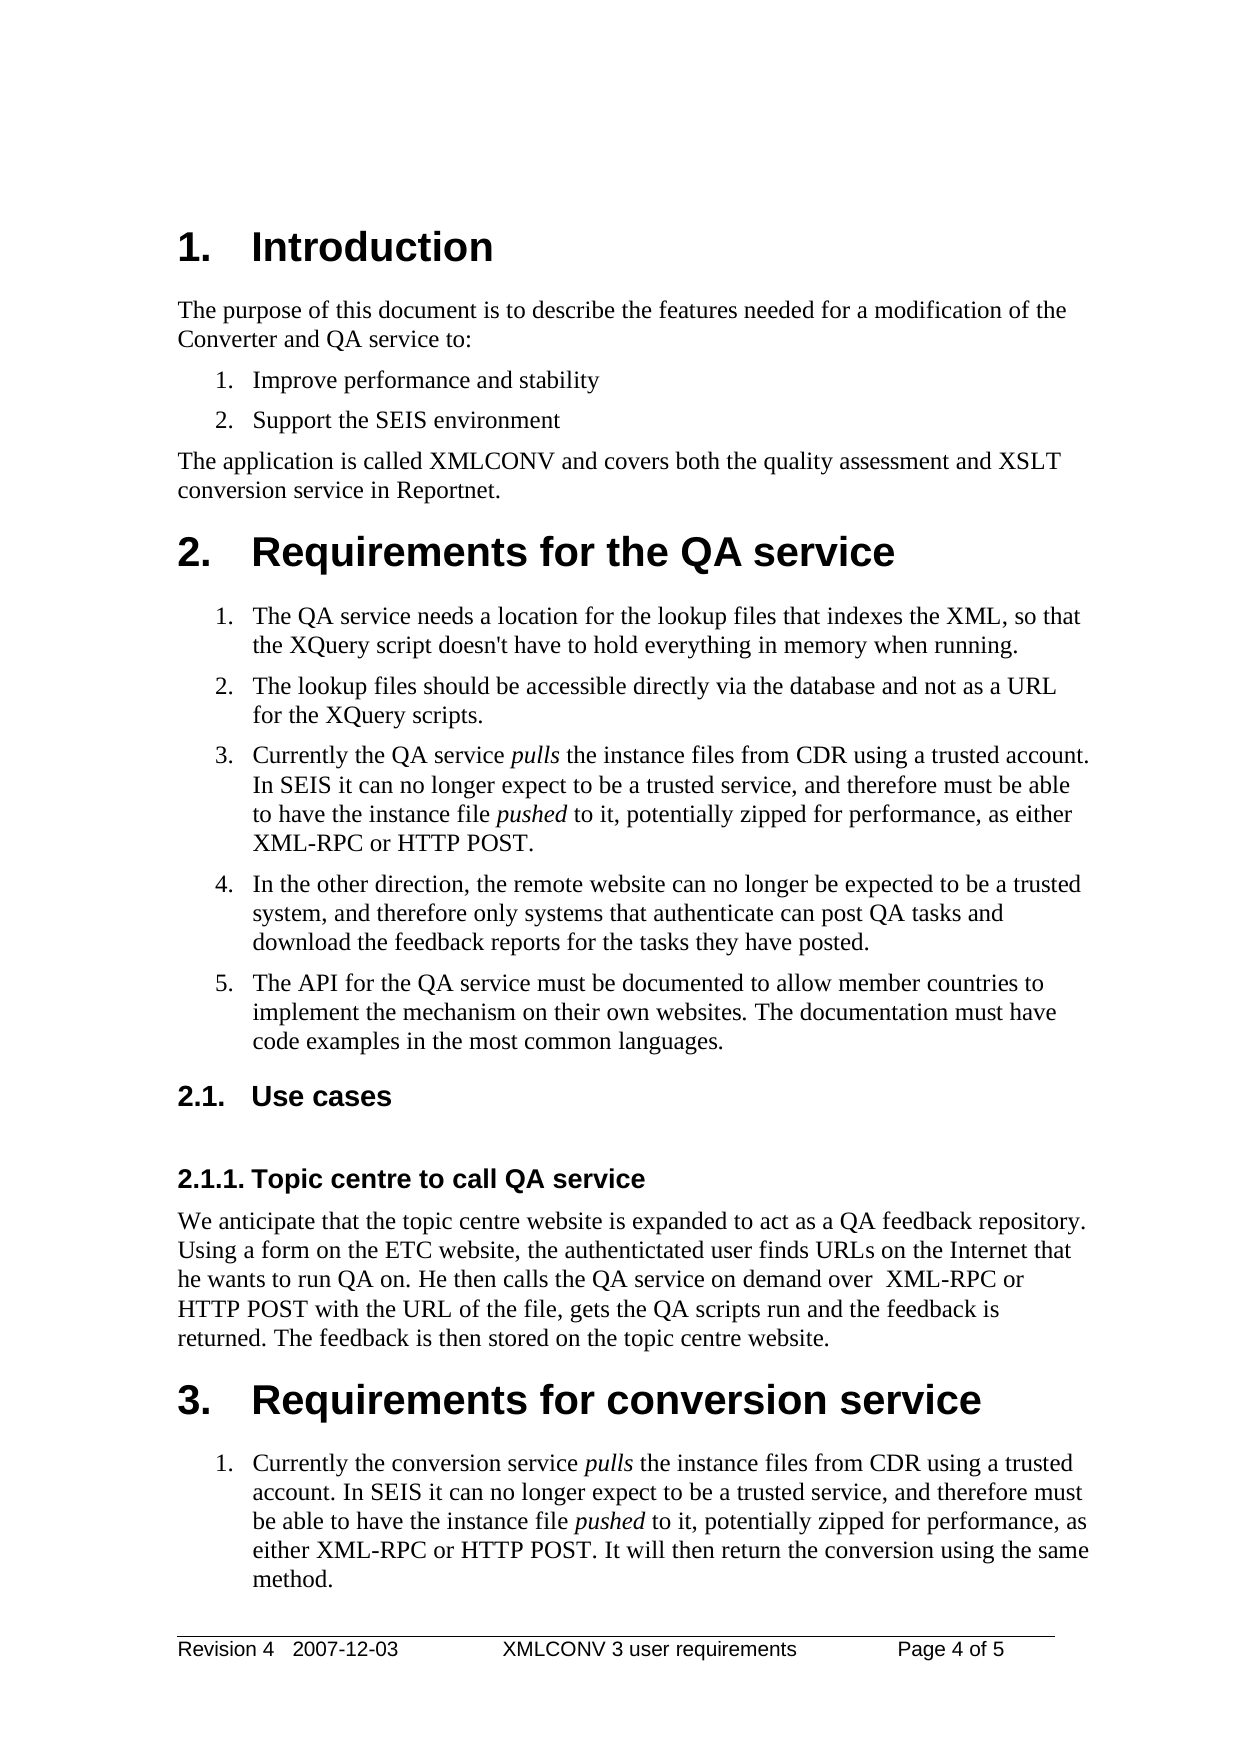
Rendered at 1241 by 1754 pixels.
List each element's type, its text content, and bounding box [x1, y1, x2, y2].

text The application is called XMLCONV and covers both the quality assessment and XSLT conversion service in Reportnet. [177, 446, 1092, 504]
subtitle Requirements for the QA service [177, 528, 1092, 576]
list The lookup files should be accessible directly via the database and not as a URL for the XQuery scripts. [215, 671, 1092, 729]
subtitle Topic centre to call QA service [177, 1163, 1092, 1194]
subtitle Introduction [177, 222, 1092, 270]
list Improve performance and stability [215, 364, 1092, 394]
list In the other direction, the remote website can no longer be expected to be a trusted system, and therefore only systems that authenticate can post QA tasks and download the feedback reports for the tasks they have posted. [215, 868, 1092, 956]
list Currently the QA service pulls the instance files from CDR using a trusted account. In SEIS it can no longer expect to be a trusted service, and therefore must be able to have the instance file pushed to it, potentially zipped for performance, as either XML-RPC or HTTP POST. [215, 740, 1092, 857]
list The QA service needs a location for the lookup files that indexes the XML, so that the XQuery script doesn't have to hold everything in memory when running. [215, 601, 1092, 659]
text The purpose of this document is to describe the features needed for a modification of the Converter and QA service to: [177, 295, 1092, 353]
list The API for the QA service must be documented to allow member countries to implement the mechanism on their own websites. The documentation must have code examples in the most common languages. [215, 967, 1092, 1054]
list Currently the conversion service pulls the instance files from CDR using a trusted account. In SEIS it can no longer expect to be a trusted service, and therefore must be able to have the instance file pushed to it, potentially zipped for performance, as either XML-RPC or HTTP POST. It will then return the conversion using the same method. [215, 1448, 1092, 1593]
subtitle Requirements for conversion service [177, 1375, 1092, 1423]
text We anticipate that the topic centre website is expanded to act as a QA feedback repository. Using a form on the ETC website, the authentictated user finds URLs on the Internet that he wants to run QA on. He then calls the QA service on demand over XML-RPC or HTTP POST with the URL of the file, gets the QA scripts run and the feedback is returned. The feedback is then stored on the topic centre website. [177, 1206, 1092, 1352]
subtitle Use cases [177, 1079, 1092, 1113]
list Support the SEIS environment [215, 405, 1092, 434]
